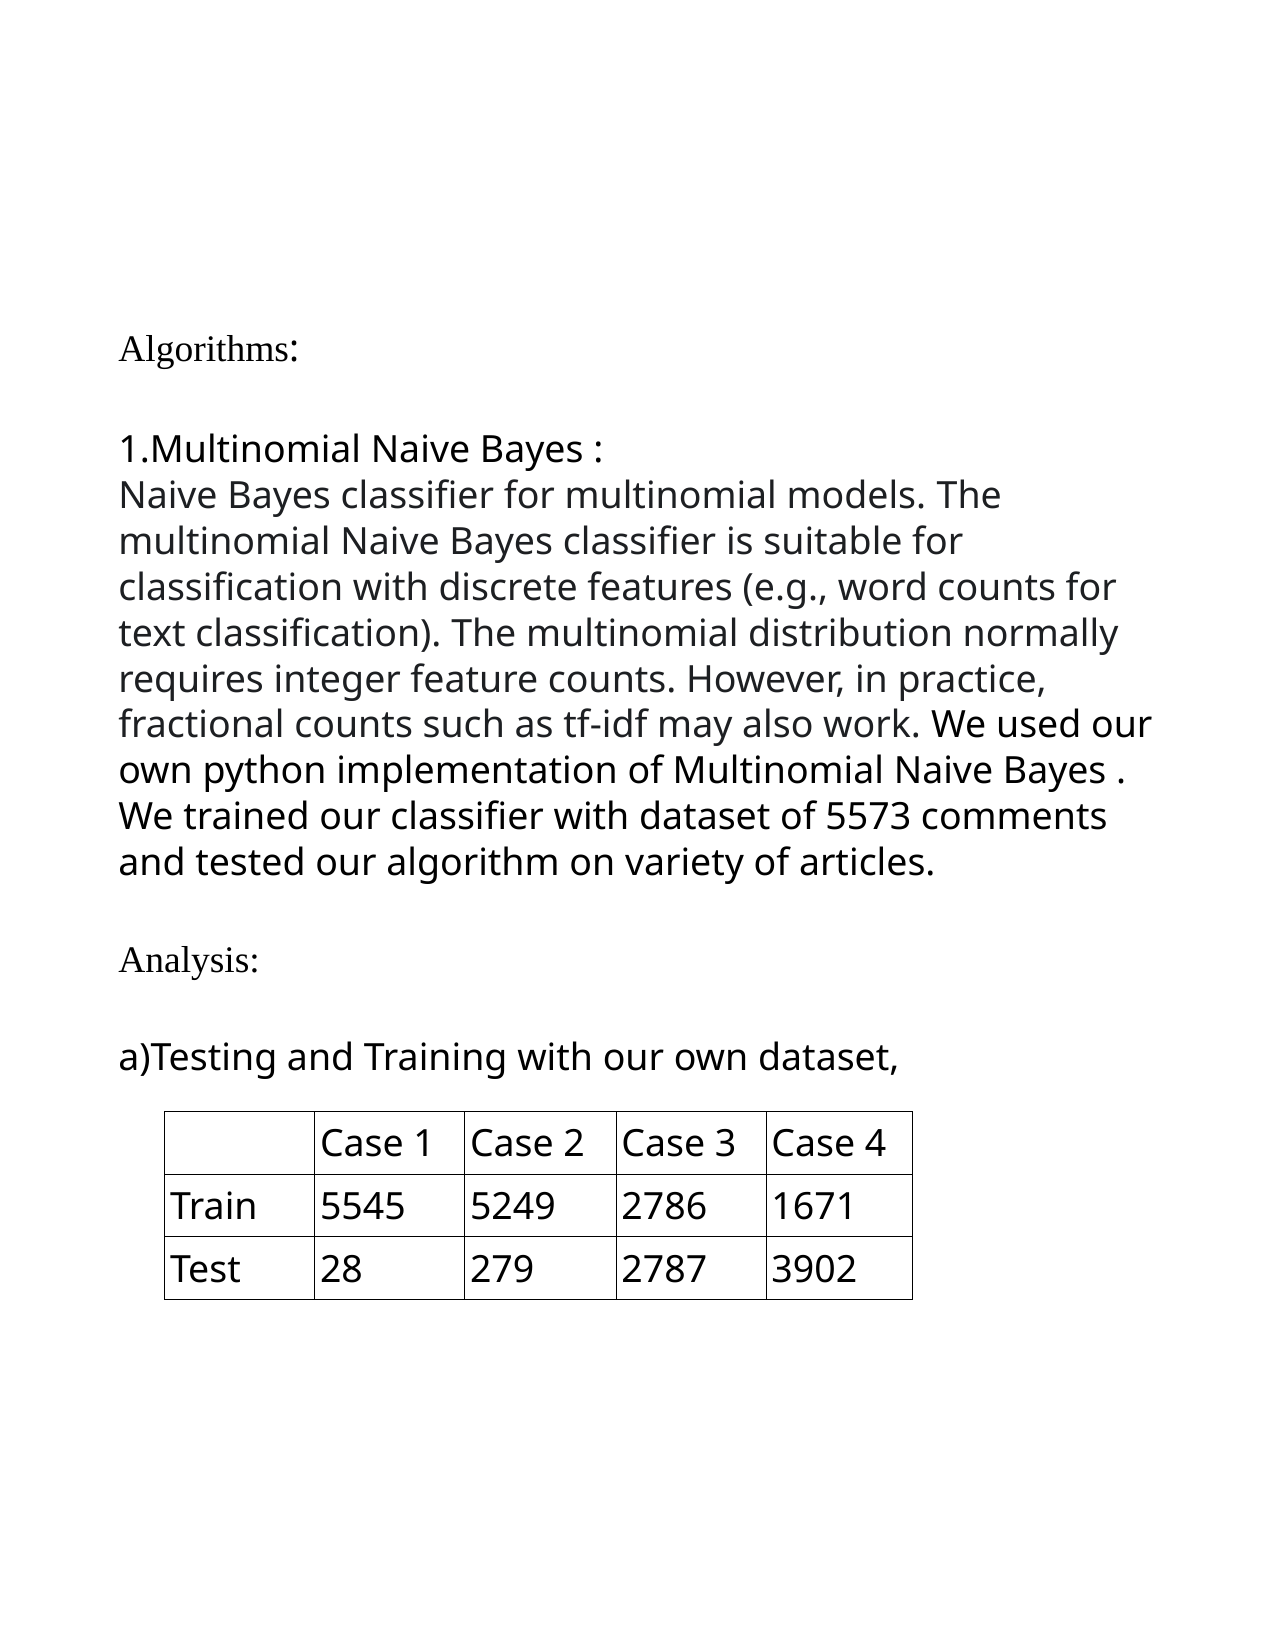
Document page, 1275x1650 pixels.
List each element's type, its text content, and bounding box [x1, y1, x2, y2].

text 1.Multinomial Naive Bayes : Naive Bayes classifier for multinomial models. The multinomial Naive Bayes classifier is suitable for classification with discrete features (e.g., word counts for text classification). The multinomial distribution normally requires integer feature counts. However, in practice, fractional counts such as tf-idf may also work. We used our own python implementation of Multinomial Naive Bayes . We trained our classifier with dataset of 5573 comments and tested our algorithm on variety of articles. [118, 422, 1157, 887]
table_cell 5545 [315, 1175, 464, 1236]
table_header Case 2 [465, 1112, 616, 1173]
table_cell 3902 [767, 1237, 912, 1299]
table_header [165, 1112, 314, 1173]
table_cell 1671 [767, 1175, 912, 1236]
table_cell 5249 [465, 1175, 616, 1236]
table_cell 28 [315, 1237, 464, 1299]
table_header Case 4 [767, 1112, 912, 1173]
table_cell 2787 [617, 1237, 766, 1299]
text Analysis: [118, 937, 1157, 980]
table_cell Test [165, 1237, 314, 1299]
table_header Case 3 [617, 1112, 766, 1173]
table_cell Train [165, 1175, 314, 1236]
table_cell 279 [465, 1237, 616, 1299]
table_header Case 1 [315, 1112, 464, 1173]
text a)Testing and Training with our own dataset, [118, 1030, 1157, 1081]
table_cell 2786 [617, 1175, 766, 1236]
text Algorithms: [118, 321, 1157, 372]
